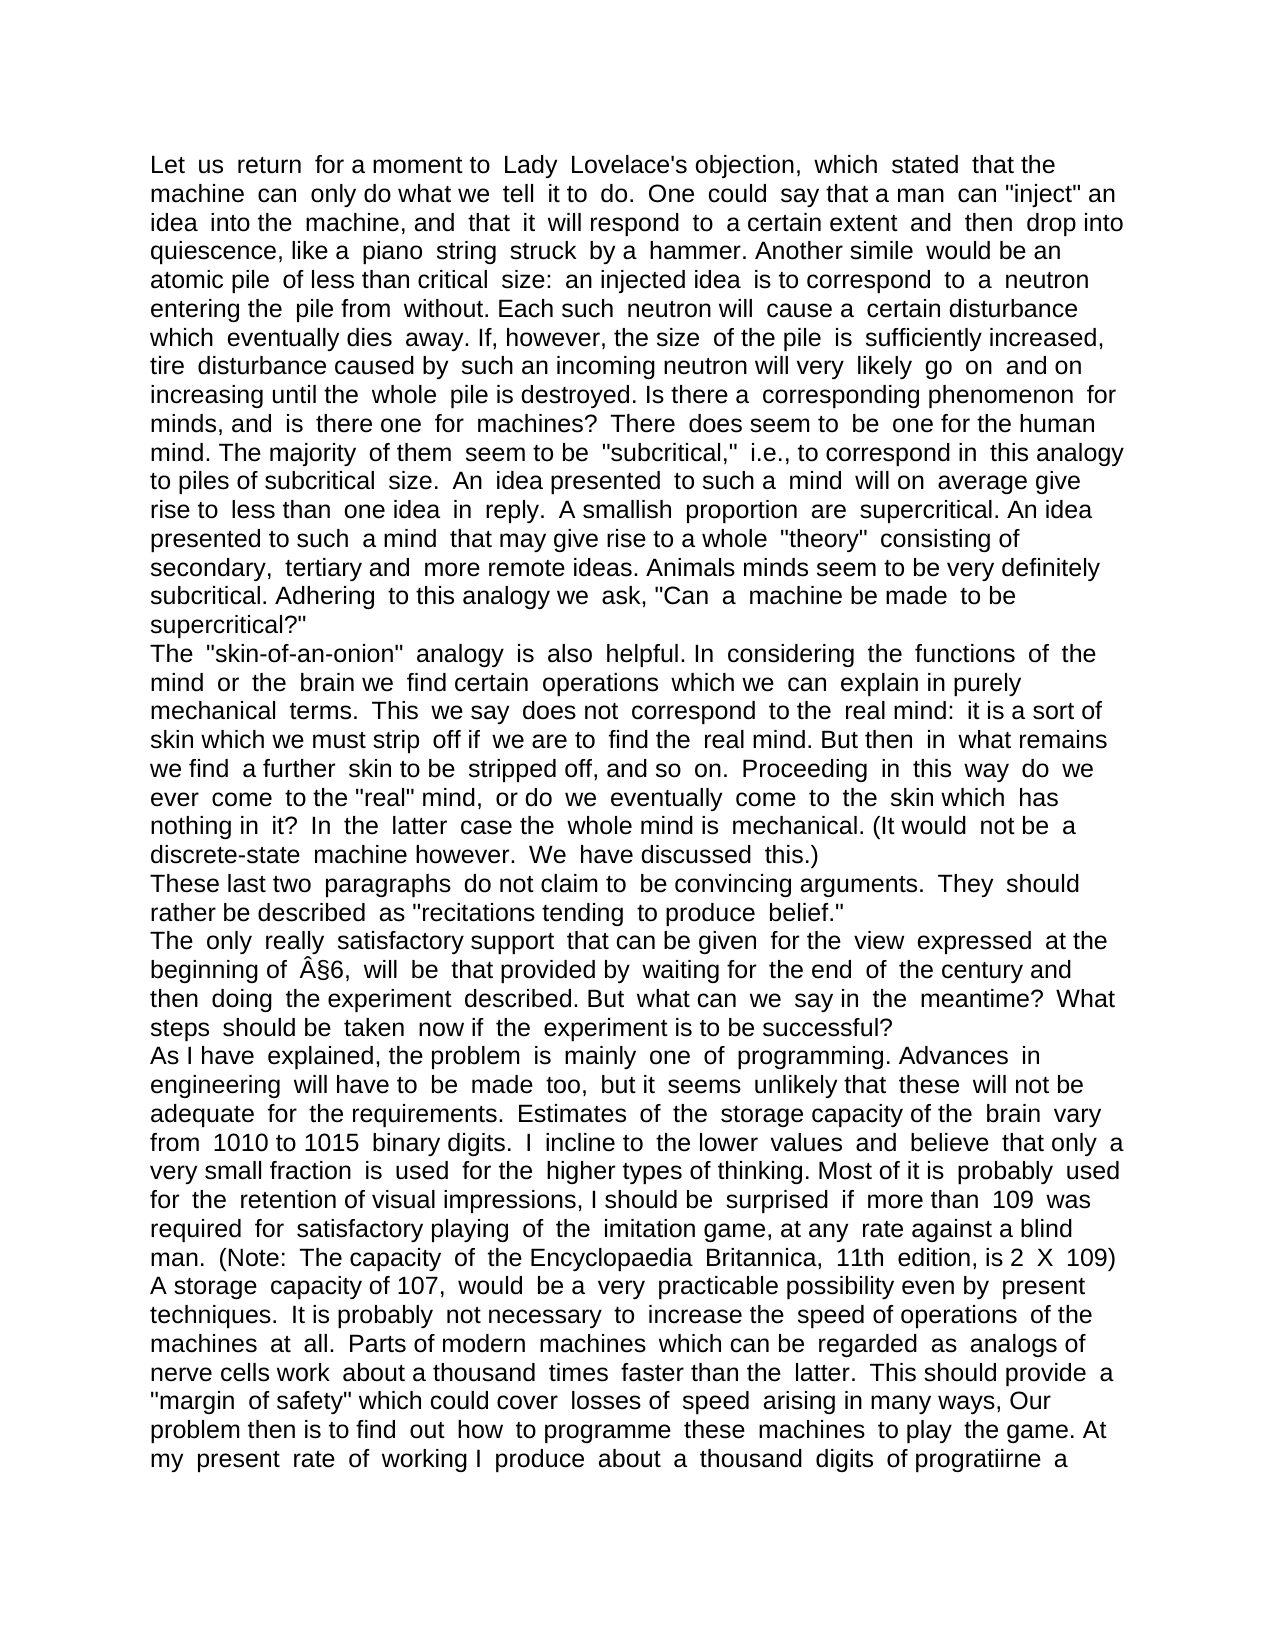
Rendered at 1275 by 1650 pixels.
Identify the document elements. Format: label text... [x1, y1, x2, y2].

text As I have explained, the problem is mainly one of programming. Advances in engineering will have to be made too, but it seems unlikely that these will not be adequate for the requirements. Estimates of the storage capacity of the brain vary from 1010 to 1015 binary digits. I incline to the lower values and believe that only a very small fraction is used for the higher types of thinking. Most of it is probably used for the retention of visual impressions, I should be surprised if more than 109 was required for satisfactory playing of the imitation game, at any rate against a blind man. (Note: The capacity of the Encyclopaedia Britannica, 11th edition, is 2 X 109) A storage capacity of 107, would be a very practicable possibility even by present techniques. It is probably not necessary to increase the speed of operations of the machines at all. Parts of modern machines which can be regarded as analogs of nerve cells work about a thousand times faster than the latter. This should provide a "margin of safety" which could cover losses of speed arising in many ways, Our problem then is to find out how to programme these machines to play the game. At my present rate of working I produce about a thousand digits of progratiirne a [150, 1041, 1125, 1472]
text The only really satisfactory support that can be given for the view expressed at the beginning of Â§6, will be that provided by waiting for the end of the century and then doing the experiment described. But what can we say in the meantime? What steps should be taken now if the experiment is to be successful? [150, 926, 1125, 1041]
text These last two paragraphs do not claim to be convincing arguments. They should rather be described as "recitations tending to produce belief." [150, 869, 1125, 926]
text The "skin-of-an-onion" analogy is also helpful. In considering the functions of the mind or the brain we find certain operations which we can explain in purely mechanical terms. This we say does not correspond to the real mind: it is a sort of skin which we must strip off if we are to find the real mind. But then in what remains we find a further skin to be stripped off, and so on. Proceeding in this way do we ever come to the "real" mind, or do we eventually come to the skin which has nothing in it? In the latter case the whole mind is mechanical. (It would not be a discrete-state machine however. We have discussed this.) [150, 639, 1125, 869]
text Let us return for a moment to Lady Lovelace's objection, which stated that the machine can only do what we tell it to do. One could say that a man can "inject" an idea into the machine, and that it will respond to a certain extent and then drop into quiescence, like a piano string struck by a hammer. Another simile would be an atomic pile of less than critical size: an injected idea is to correspond to a neutron entering the pile from without. Each such neutron will cause a certain disturbance which eventually dies away. If, however, the size of the pile is sufficiently increased, tire disturbance caused by such an incoming neutron will very likely go on and on increasing until the whole pile is destroyed. Is there a corresponding phenomenon for minds, and is there one for machines? There does seem to be one for the human mind. The majority of them seem to be "subcritical," i.e., to correspond in this analogy to piles of subcritical size. An idea presented to such a mind will on average give rise to less than one idea in reply. A smallish proportion are supercritical. An idea presented to such a mind that may give rise to a whole "theory" consisting of secondary, tertiary and more remote ideas. Animals minds seem to be very definitely subcritical. Adhering to this analogy we ask, "Can a machine be made to be supercritical?" [150, 150, 1125, 639]
